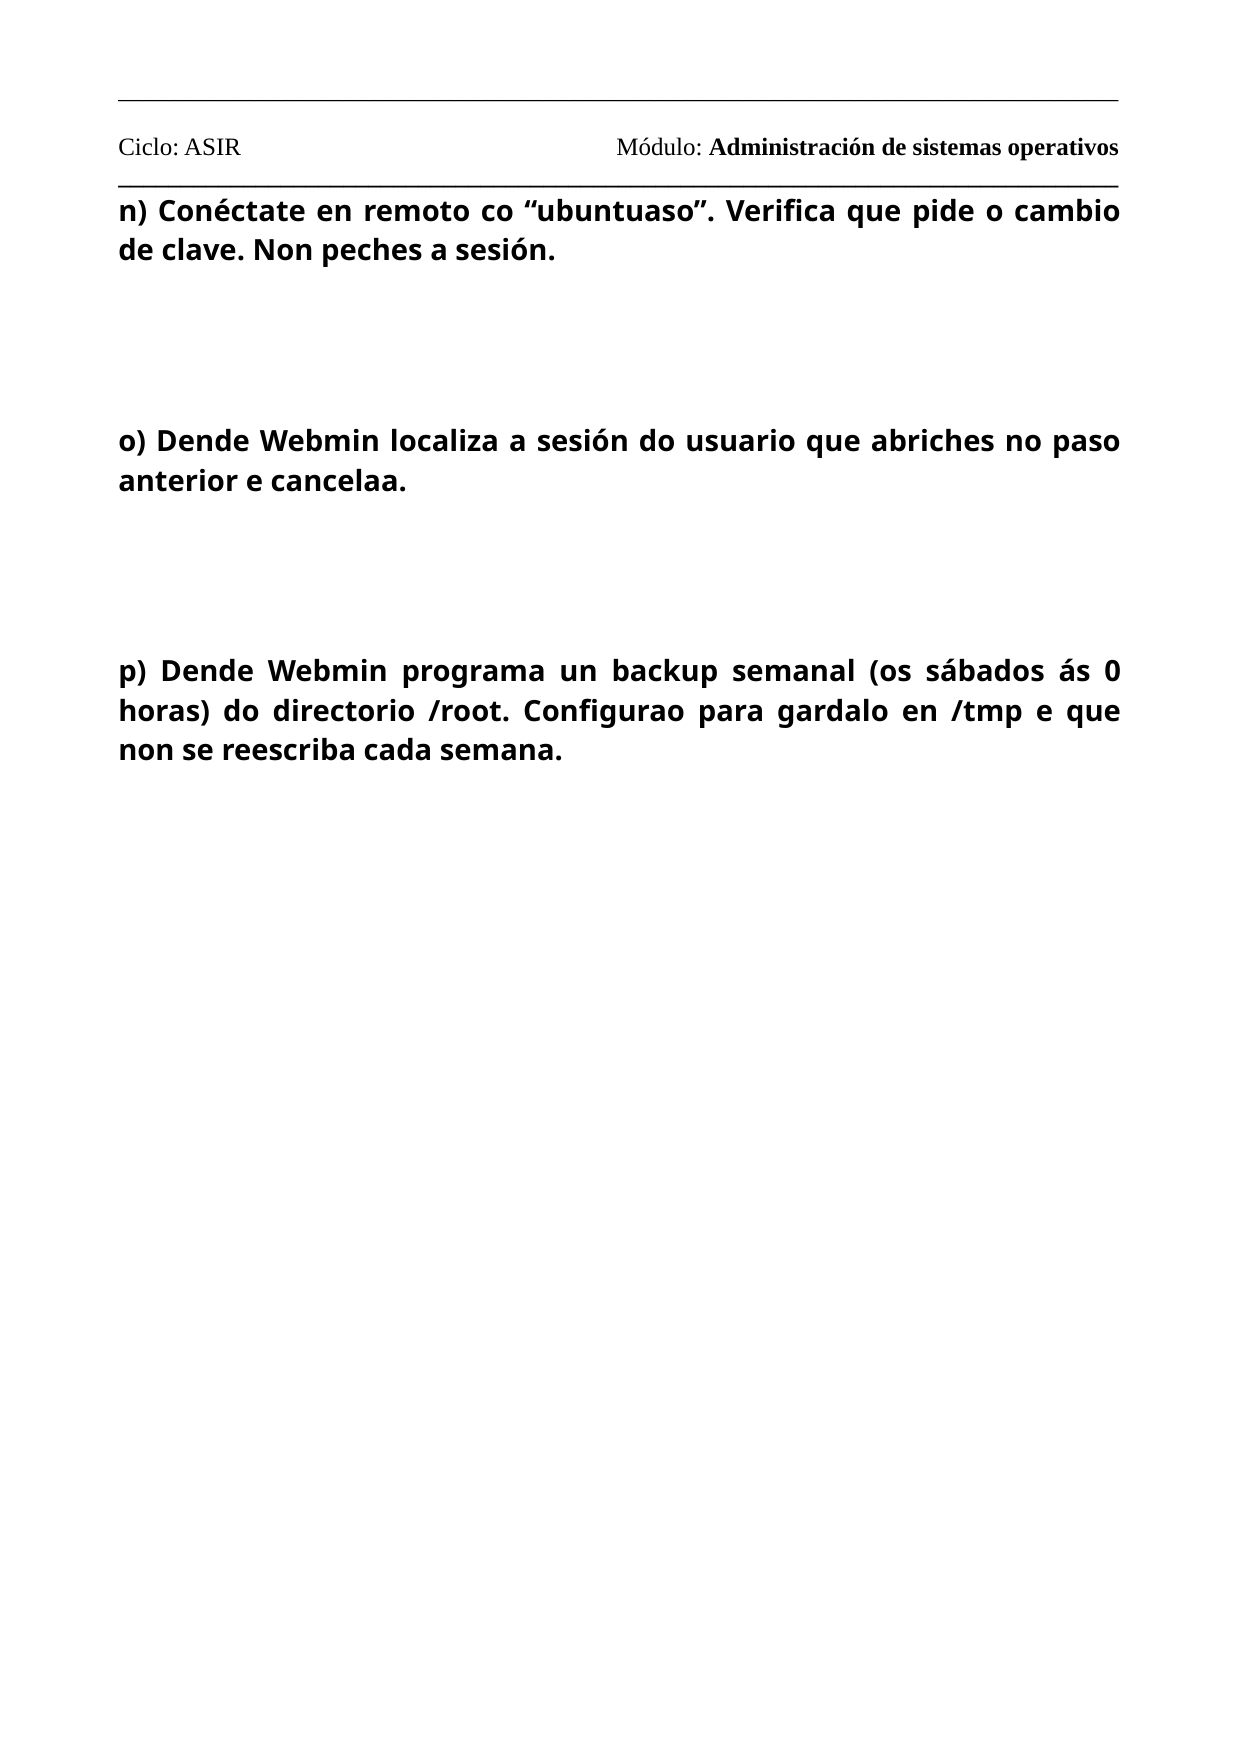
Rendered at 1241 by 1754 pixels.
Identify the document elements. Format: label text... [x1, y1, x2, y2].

subtitle o) Dende Webmin localiza a sesión do usuario que abriches no paso anterior e cancelaa. [118, 420, 1122, 499]
subtitle p) Dende Webmin programa un backup semanal (os sábados ás 0 horas) do directorio /root. Configurao para gardalo en /tmp e que non se reescriba cada semana. [118, 650, 1122, 769]
subtitle n) Conéctate en remoto co “ubuntuaso”. Verifica que pide o cambio de clave. Non peches a sesión. [118, 190, 1122, 269]
